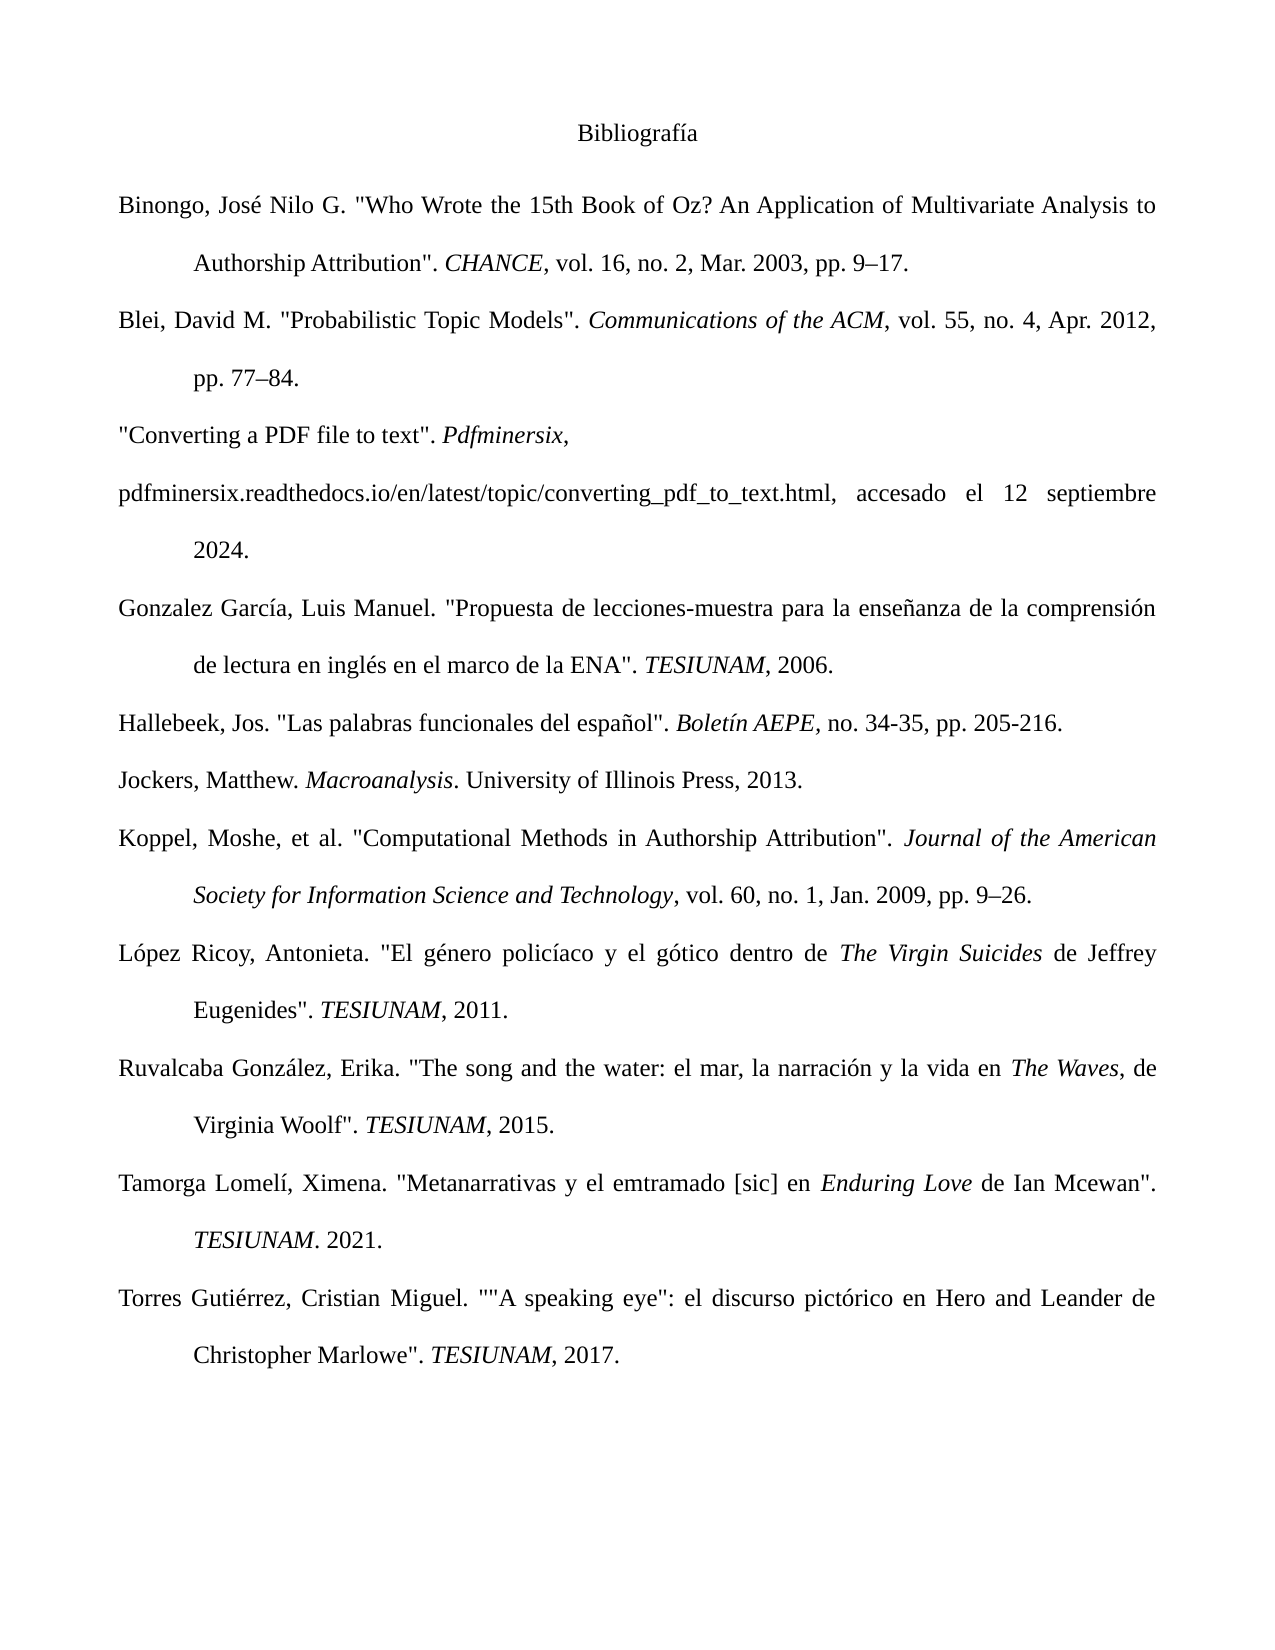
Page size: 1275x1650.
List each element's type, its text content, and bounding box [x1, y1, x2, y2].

text Ruvalcaba González, Erika. "The song and the water: el mar, la narración y la vida en The Waves, de Virginia Woolf". TESIUNAM, 2015. [118, 1053, 1157, 1139]
text pdfminersix.readthedocs.io/en/latest/topic/converting_pdf_to_text.html, accesado el 12 septiembre 2024. [118, 478, 1157, 564]
text Bibliografía [118, 118, 1157, 147]
text López Ricoy, Antonieta. "El género policíaco y el gótico dentro de The Virgin Suicides de Jeffrey Eugenides". TESIUNAM, 2011. [118, 938, 1157, 1024]
text Jockers, Matthew. Macroanalysis. University of Illinois Press, 2013. [118, 765, 1157, 794]
text Blei, David M. "Probabilistic Topic Models". Communications of the ACM, vol. 55, no. 4, Apr. 2012, pp. 77–84. [118, 305, 1157, 391]
text Koppel, Moshe, et al. "Computational Methods in Authorship Attribution". Journal of the American Society for Information Science and Technology, vol. 60, no. 1, Jan. 2009, pp. 9–26. [118, 823, 1157, 909]
text "Converting a PDF file to text". Pdfminersix, [118, 420, 1157, 449]
text Gonzalez García, Luis Manuel. "Propuesta de lecciones-muestra para la enseñanza de la comprensión de lectura en inglés en el marco de la ENA". TESIUNAM, 2006. [118, 593, 1157, 679]
text Torres Gutiérrez, Cristian Miguel. ""A speaking eye": el discurso pictórico en Hero and Leander de Christopher Marlowe". TESIUNAM, 2017. [118, 1283, 1157, 1369]
text Hallebeek, Jos. "Las palabras funcionales del español". Boletín AEPE, no. 34-35, pp. 205-216. [118, 708, 1157, 736]
text Binongo, José Nilo G. "Who Wrote the 15th Book of Oz? An Application of Multivariate Analysis to Authorship Attribution". CHANCE, vol. 16, no. 2, Mar. 2003, pp. 9–17. [118, 190, 1157, 276]
text Tamorga Lomelí, Ximena. "Metanarrativas y el emtramado [sic] en Enduring Love de Ian Mcewan". TESIUNAM. 2021. [118, 1168, 1157, 1254]
